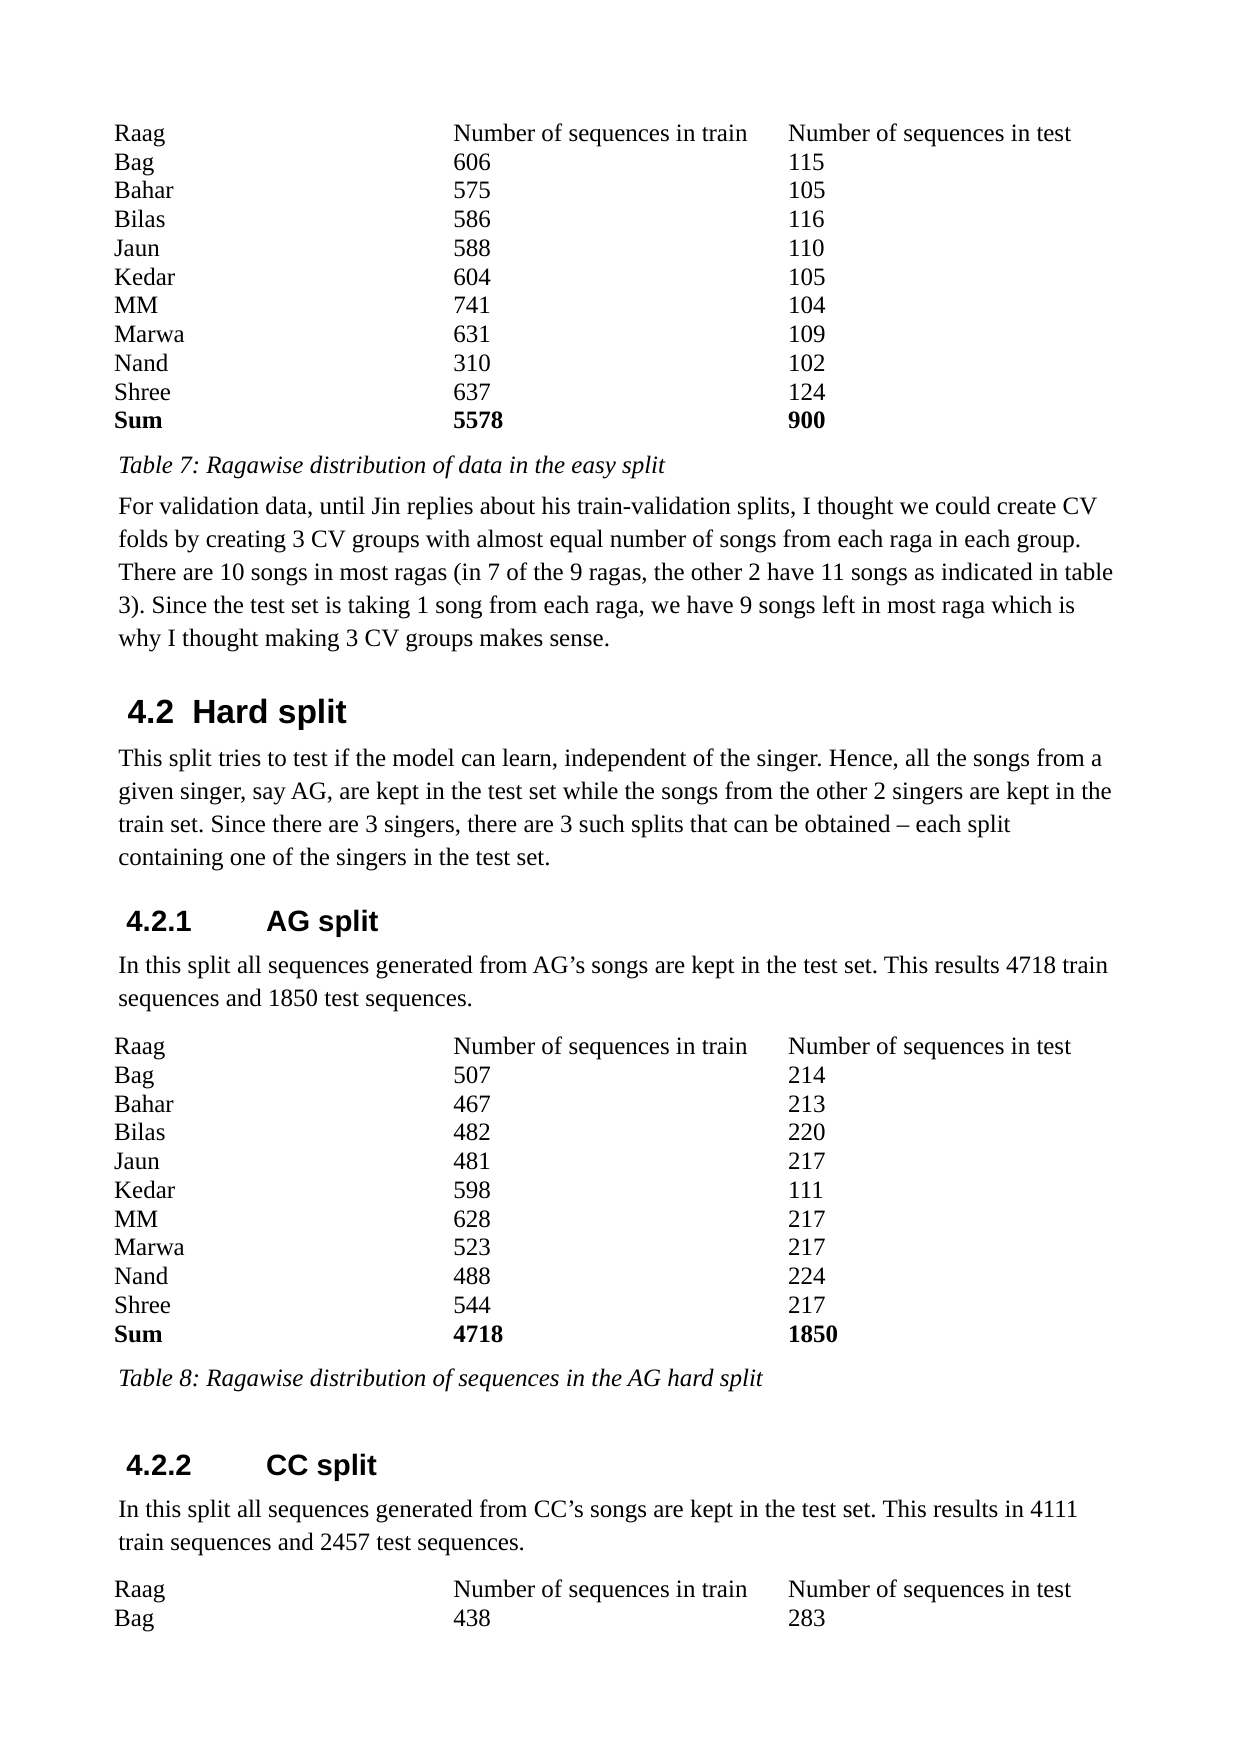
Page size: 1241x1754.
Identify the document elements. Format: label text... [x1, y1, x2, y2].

table_cell Bilas [114, 1118, 453, 1146]
table_cell Sum [114, 1319, 453, 1351]
table_cell 109 [788, 319, 1123, 348]
table_cell Nand [114, 1261, 453, 1290]
table_cell 598 [453, 1175, 788, 1204]
table_header Raag [114, 1575, 453, 1603]
text This split tries to test if the model can learn, independent of the singer. Hence, all the songs from a given singer, say AG, are kept in the test set while the songs from the other 2 singers are kept in the train set. Since there are 3 singers, there are 3 such splits that can be obtained – each split containing one of the singers in the test set. [118, 743, 1122, 871]
table_cell 523 [453, 1233, 788, 1261]
table_cell Bag [114, 147, 453, 176]
table_cell 220 [788, 1118, 1123, 1146]
table_cell Jaun [114, 233, 453, 262]
table_cell 481 [453, 1146, 788, 1175]
table_cell 217 [788, 1290, 1123, 1319]
table_cell 213 [788, 1089, 1123, 1117]
table_cell 102 [788, 348, 1123, 377]
table_cell Shree [114, 377, 453, 406]
table_header Number of sequences in train [453, 1031, 788, 1060]
table_cell 606 [453, 147, 788, 176]
table_cell 544 [453, 1290, 788, 1319]
table_cell 110 [788, 233, 1123, 262]
table_cell 104 [788, 291, 1123, 319]
table_cell 217 [788, 1146, 1123, 1175]
table_cell 105 [788, 176, 1123, 204]
table_cell 575 [453, 176, 788, 204]
table_header Raag [114, 118, 453, 147]
table_header Number of sequences in test [788, 118, 1123, 147]
text Table 8: Ragawise distribution of sequences in the AG hard split [118, 1363, 1122, 1392]
table_cell 124 [788, 377, 1123, 406]
table_cell 488 [453, 1261, 788, 1290]
table_cell Kedar [114, 262, 453, 291]
table_cell Bilas [114, 204, 453, 233]
table_cell Shree [114, 1290, 453, 1319]
table_cell Sum [114, 406, 453, 438]
table_header Number of sequences in train [453, 1575, 788, 1603]
table_cell 310 [453, 348, 788, 377]
table_cell 283 [788, 1603, 1123, 1632]
table_cell 217 [788, 1233, 1123, 1261]
table_cell 588 [453, 233, 788, 262]
subtitle AG split [118, 904, 1122, 938]
table_cell 217 [788, 1204, 1123, 1232]
table_cell 604 [453, 262, 788, 291]
table_cell 111 [788, 1175, 1123, 1204]
text Table 7: Ragawise distribution of data in the easy split [118, 450, 1122, 479]
table_cell 105 [788, 262, 1123, 291]
subtitle CC split [118, 1448, 1122, 1481]
text In this split all sequences generated from AG’s songs are kept in the test set. This results 4718 train sequences and 1850 test sequences. [118, 951, 1122, 1012]
table_cell 116 [788, 204, 1123, 233]
table_cell Bahar [114, 176, 453, 204]
table_cell Bahar [114, 1089, 453, 1117]
table_cell 115 [788, 147, 1123, 176]
table_cell 4718 [453, 1319, 788, 1351]
table_cell 741 [453, 291, 788, 319]
subtitle Hard split [118, 692, 1122, 731]
table_cell 5578 [453, 406, 788, 438]
table_cell Kedar [114, 1175, 453, 1204]
table_cell Bag [114, 1060, 453, 1089]
table_cell 586 [453, 204, 788, 233]
text In this split all sequences generated from CC’s songs are kept in the test set. This results in 4111 train sequences and 2457 test sequences. [118, 1494, 1122, 1556]
table_cell Bag [114, 1603, 453, 1632]
text For validation data, until Jin replies about his train-validation splits, I thought we could create CV folds by creating 3 CV groups with almost equal number of songs from each raga in each group. There are 10 songs in most ragas (in 7 of the 9 ragas, the other 2 have 11 songs as indicated in table 3). Since the test set is taking 1 song from each raga, we have 9 songs left in most raga which is why I thought making 3 CV groups makes sense. [118, 491, 1122, 652]
table_cell Marwa [114, 1233, 453, 1261]
table_cell 467 [453, 1089, 788, 1117]
table_header Raag [114, 1031, 453, 1060]
table_cell Marwa [114, 319, 453, 348]
table_cell MM [114, 291, 453, 319]
table_cell 224 [788, 1261, 1123, 1290]
table_header Number of sequences in test [788, 1575, 1123, 1603]
table_cell 628 [453, 1204, 788, 1232]
table_cell 507 [453, 1060, 788, 1089]
table_cell 482 [453, 1118, 788, 1146]
table_cell 631 [453, 319, 788, 348]
table_cell Nand [114, 348, 453, 377]
table_cell 214 [788, 1060, 1123, 1089]
table_cell 637 [453, 377, 788, 406]
table_cell Jaun [114, 1146, 453, 1175]
table_cell 438 [453, 1603, 788, 1632]
table_cell MM [114, 1204, 453, 1232]
table_cell 1850 [788, 1319, 1123, 1351]
table_header Number of sequences in train [453, 118, 788, 147]
table_header Number of sequences in test [788, 1031, 1123, 1060]
table_cell 900 [788, 406, 1123, 438]
